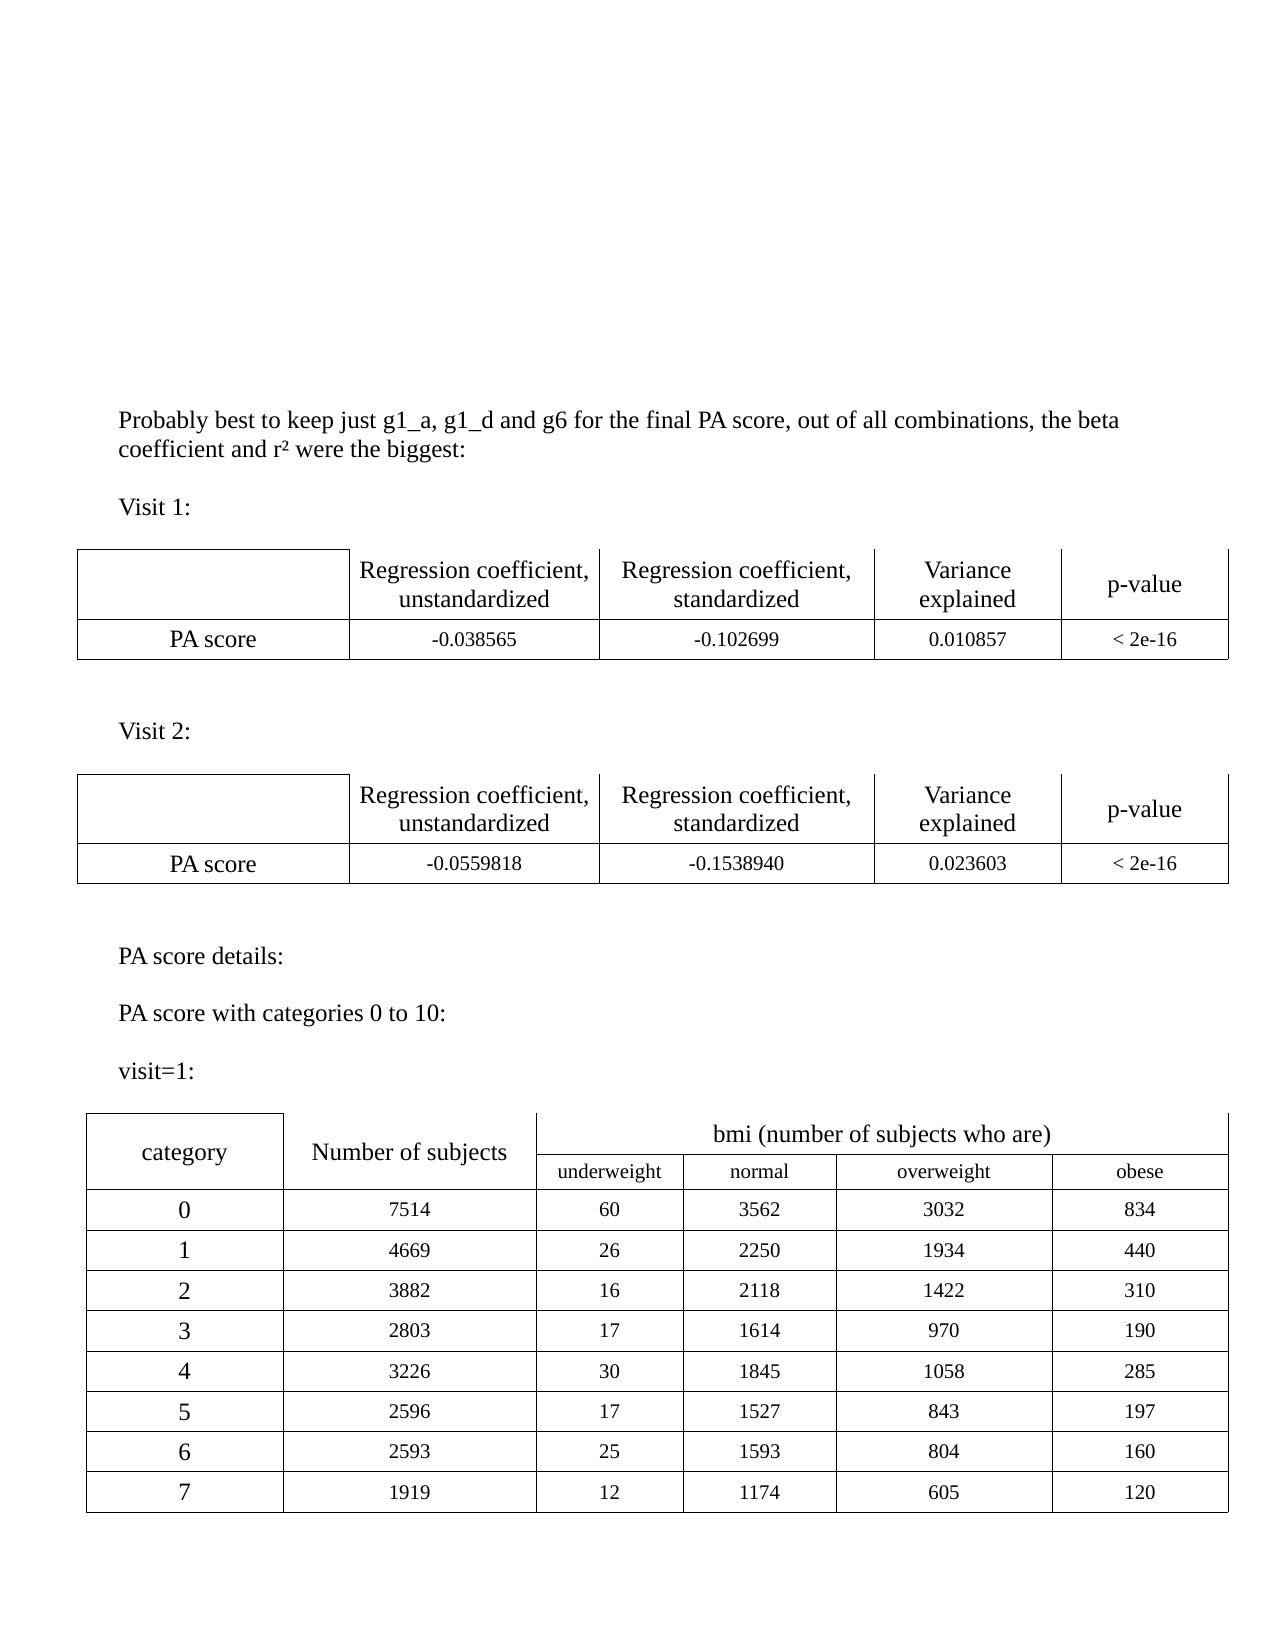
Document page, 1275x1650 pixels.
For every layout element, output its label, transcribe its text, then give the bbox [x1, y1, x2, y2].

text Visit 2: [118, 716, 1157, 745]
table_header p-value [1062, 774, 1228, 843]
table_cell 2803 [284, 1311, 536, 1351]
text PA score with categories 0 to 10: [118, 998, 1157, 1027]
table_header Number of subjects [284, 1113, 536, 1189]
table_cell overweight [837, 1155, 1052, 1189]
table_cell -0.0559818 [350, 844, 599, 883]
table_header Regression coefficient, unstandardized [350, 774, 599, 843]
table_cell 3226 [284, 1352, 536, 1391]
table_cell 1934 [837, 1231, 1052, 1270]
table_cell 7514 [284, 1190, 536, 1229]
table_cell 804 [837, 1432, 1052, 1471]
table_cell 3562 [684, 1190, 836, 1229]
table_header Regression coefficient, standardized [600, 549, 874, 618]
table_cell -0.1538940 [600, 844, 874, 883]
table_cell 197 [1053, 1392, 1228, 1431]
table_cell obese [1053, 1155, 1228, 1189]
table_cell 3882 [284, 1271, 536, 1310]
table_cell 0 [87, 1190, 283, 1229]
table_cell 1593 [684, 1432, 836, 1471]
table_header category [87, 1114, 283, 1189]
table_cell 17 [537, 1392, 683, 1431]
text visit=1: [118, 1056, 1157, 1084]
table_cell -0.038565 [350, 620, 599, 659]
table_cell 0.023603 [875, 844, 1061, 883]
table_cell 2596 [284, 1392, 536, 1431]
table_cell 4669 [284, 1231, 536, 1270]
table_cell 3 [87, 1311, 283, 1351]
table_cell 2593 [284, 1432, 536, 1471]
table_header [78, 550, 349, 618]
table_cell 834 [1053, 1190, 1228, 1229]
table_cell 4 [87, 1352, 283, 1391]
table_cell 970 [837, 1311, 1052, 1351]
table_cell 605 [837, 1472, 1052, 1512]
text PA score details: [118, 941, 1157, 969]
table_cell underweight [537, 1155, 683, 1189]
table_cell 17 [537, 1311, 683, 1351]
table_header bmi (number of subjects who are) [537, 1113, 1228, 1154]
table_header Regression coefficient, unstandardized [350, 549, 599, 618]
table_cell 1845 [684, 1352, 836, 1391]
table_cell 120 [1053, 1472, 1228, 1512]
table_cell 60 [537, 1190, 683, 1229]
table_cell PA score [78, 620, 349, 659]
table_cell 1614 [684, 1311, 836, 1351]
table_cell 26 [537, 1231, 683, 1270]
table_cell 1422 [837, 1271, 1052, 1310]
table_cell 1058 [837, 1352, 1052, 1391]
table_cell 190 [1053, 1311, 1228, 1351]
table_cell 843 [837, 1392, 1052, 1431]
table_cell 310 [1053, 1271, 1228, 1310]
table_header Variance explained [875, 774, 1061, 843]
table_cell 1527 [684, 1392, 836, 1431]
table_cell PA score [78, 844, 349, 883]
text Visit 1: [118, 492, 1157, 521]
table_header p-value [1062, 549, 1228, 618]
text Probably best to keep just g1_a, g1_d and g6 for the final PA score, out of all combinations, the beta coefficient and r² were the biggest: [118, 406, 1157, 463]
table_cell 440 [1053, 1231, 1228, 1270]
table_cell 285 [1053, 1352, 1228, 1391]
table_header Variance explained [875, 549, 1061, 618]
table_header [78, 775, 349, 843]
table_cell < 2e-16 [1062, 620, 1228, 659]
table_cell -0.102699 [600, 620, 874, 659]
table_header Regression coefficient, standardized [600, 774, 874, 843]
table_cell 6 [87, 1432, 283, 1471]
table_cell 0.010857 [875, 620, 1061, 659]
table_cell 1919 [284, 1472, 536, 1512]
table_cell 30 [537, 1352, 683, 1391]
table_cell 25 [537, 1432, 683, 1471]
table_cell < 2e-16 [1062, 844, 1228, 883]
table_cell 5 [87, 1392, 283, 1431]
table_cell 12 [537, 1472, 683, 1512]
table_cell 3032 [837, 1190, 1052, 1229]
table_cell 160 [1053, 1432, 1228, 1471]
table_cell 1 [87, 1231, 283, 1270]
table_cell normal [684, 1155, 836, 1189]
table_cell 16 [537, 1271, 683, 1310]
table_cell 1174 [684, 1472, 836, 1512]
table_cell 2250 [684, 1231, 836, 1270]
table_cell 2118 [684, 1271, 836, 1310]
table_cell 2 [87, 1271, 283, 1310]
table_cell 7 [87, 1472, 283, 1512]
